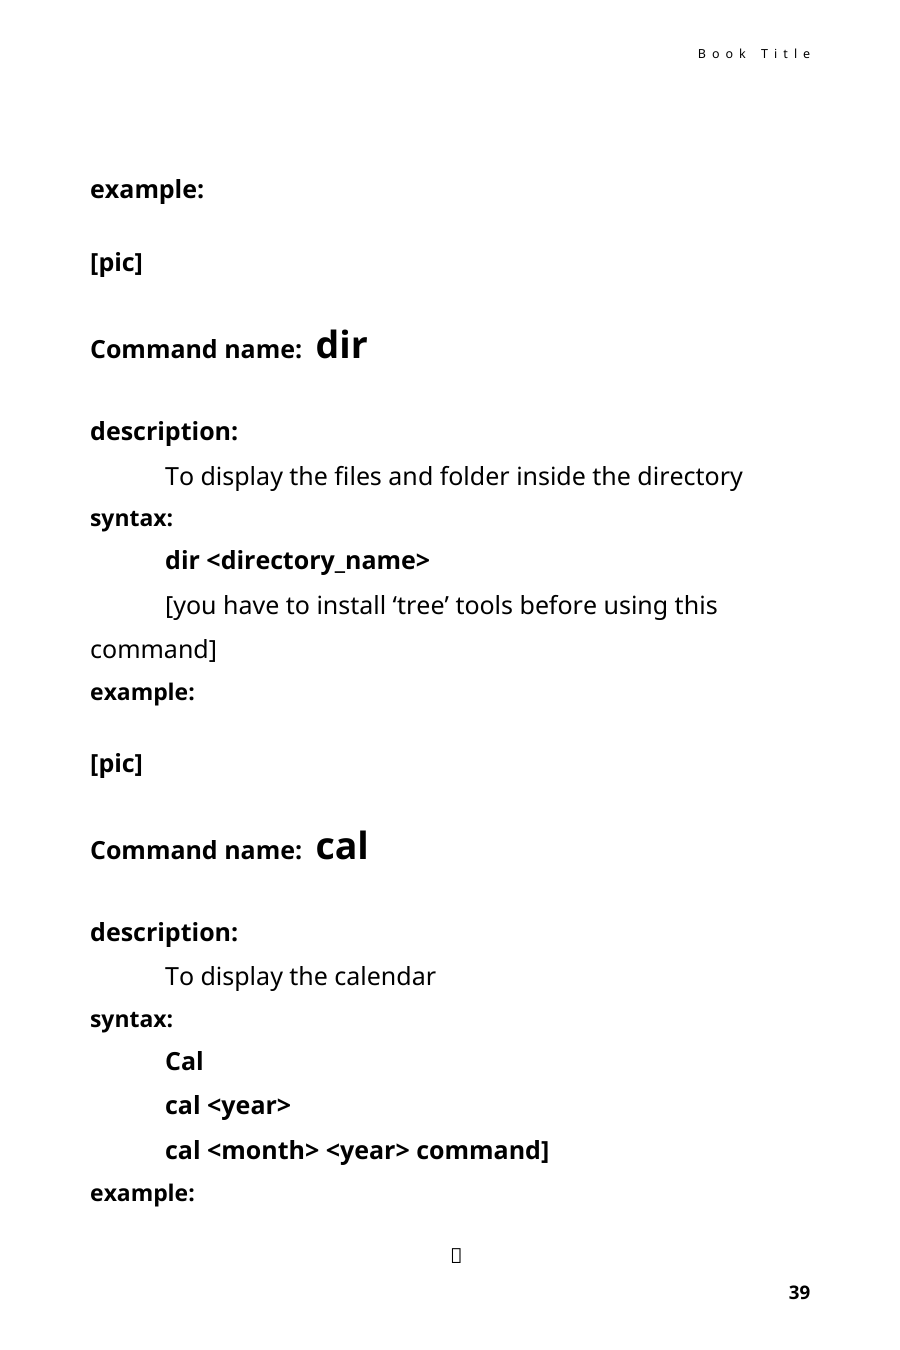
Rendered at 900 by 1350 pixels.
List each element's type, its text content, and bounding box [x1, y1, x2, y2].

text example: [90, 1177, 810, 1208]
text Command name: cal [90, 819, 810, 870]
text [you have to install ‘tree’ tools before using this command] [90, 587, 810, 666]
text To display the calendar [90, 959, 810, 993]
text To display the files and folder inside the directory [90, 458, 810, 492]
text description: [90, 414, 810, 448]
text [pic] [90, 746, 810, 780]
text example: [90, 676, 810, 707]
text description: [90, 914, 810, 949]
text dir <directory_name> [90, 543, 810, 577]
text syntax: [90, 1003, 810, 1034]
text cal <month> <year> command] [90, 1132, 810, 1166]
text example: [90, 171, 810, 206]
text [pic] [90, 245, 810, 279]
text cal <year> [90, 1088, 810, 1122]
text Command name: dir [90, 318, 810, 369]
text syntax: [90, 502, 810, 534]
text Cal [90, 1044, 810, 1078]
